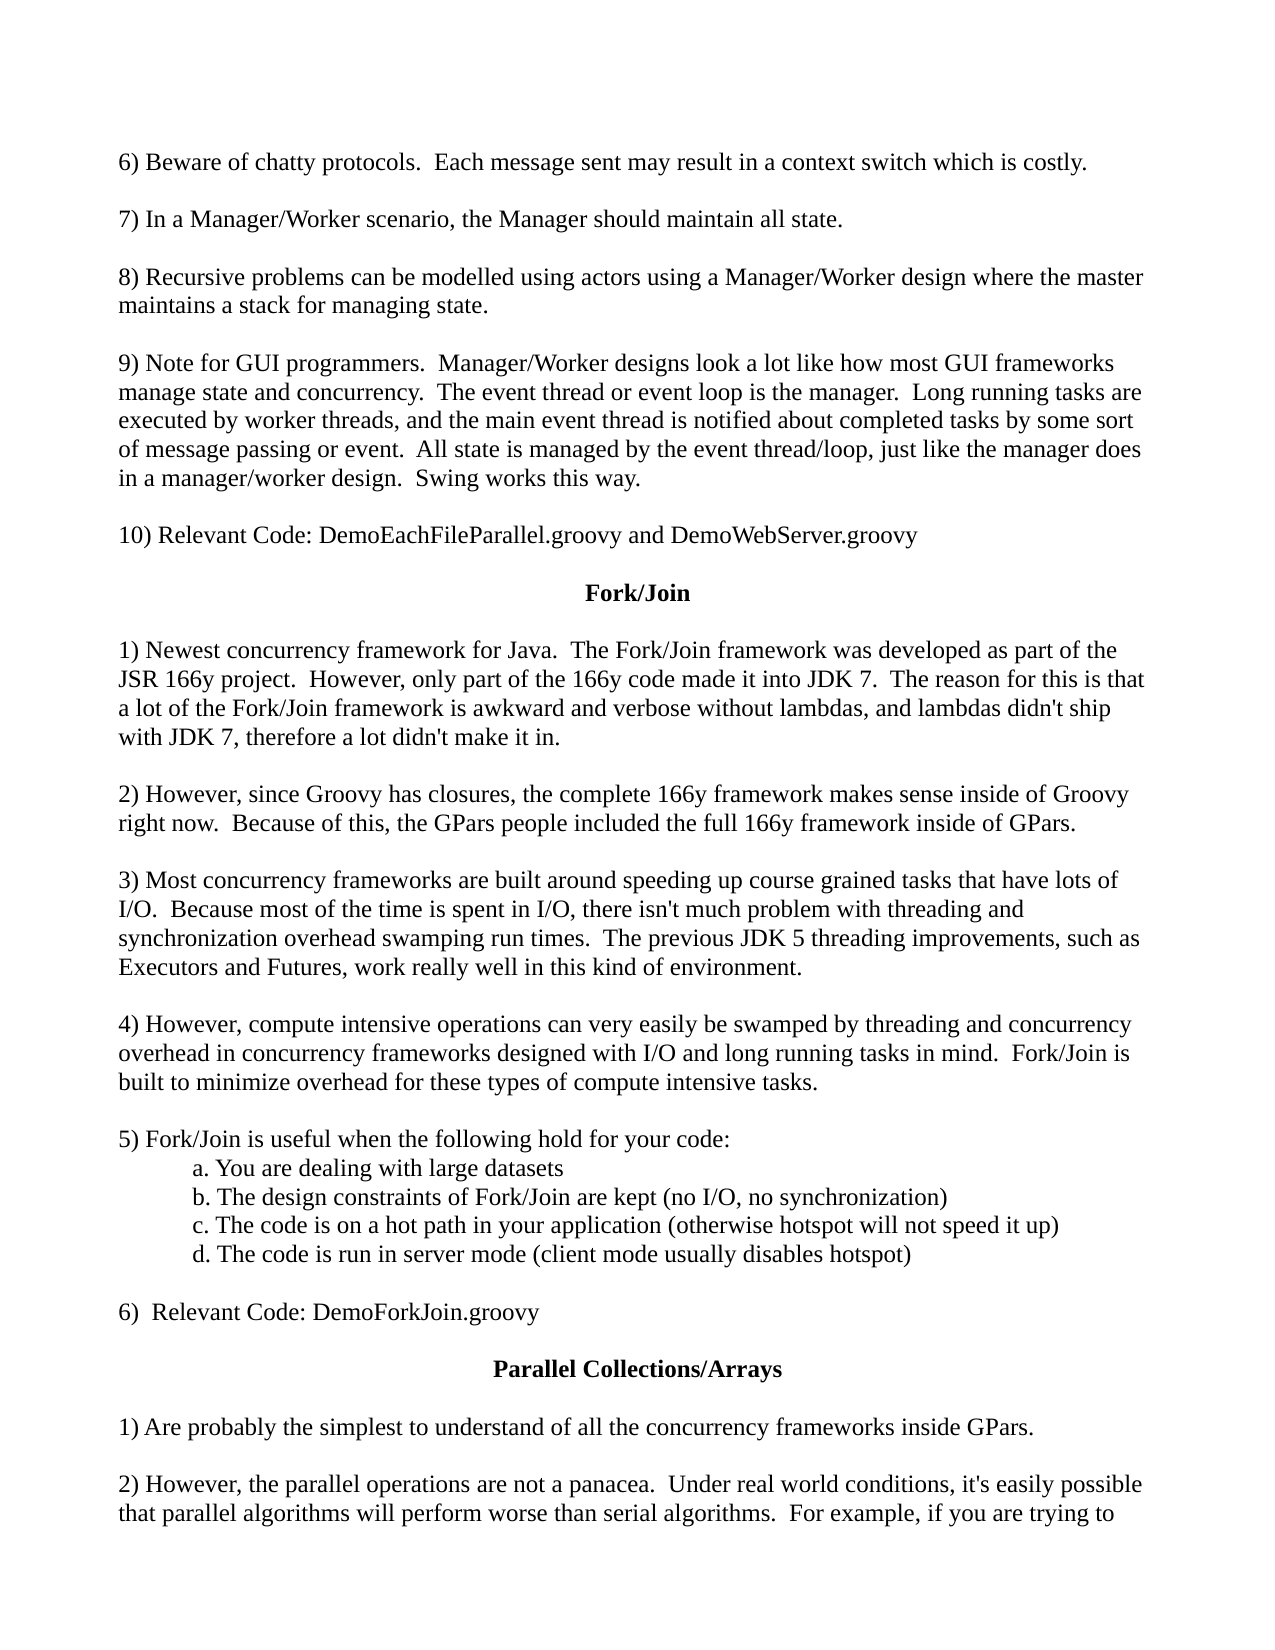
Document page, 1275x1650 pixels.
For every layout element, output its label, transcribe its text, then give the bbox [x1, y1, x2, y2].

text 7) In a Manager/Worker scenario, the Manager should maintain all state. [118, 204, 1157, 233]
text a. You are dealing with large datasets [118, 1153, 1157, 1182]
text 6) Beware of chatty protocols. Each message sent may result in a context switch which is costly. [118, 147, 1157, 176]
text 4) However, compute intensive operations can very easily be swamped by threading and concurrency overhead in concurrency frameworks designed with I/O and long running tasks in mind. Fork/Join is built to minimize overhead for these types of compute intensive tasks. [118, 1009, 1157, 1096]
text 10) Relevant Code: DemoEachFileParallel.groovy and DemoWebServer.groovy [118, 521, 1157, 549]
text c. The code is on a hot path in your application (otherwise hotspot will not speed it up) [118, 1211, 1157, 1239]
text 1) Newest concurrency framework for Java. The Fork/Join framework was developed as part of the JSR 166y project. However, only part of the 166y code made it into JDK 7. The reason for this is that a lot of the Fork/Join framework is awkward and verbose without lambdas, and lambdas didn't ship with JDK 7, therefore a lot didn't make it in. [118, 636, 1157, 751]
text 2) However, since Groovy has closures, the complete 166y framework makes sense inside of Groovy right now. Because of this, the GPars people included the full 166y framework inside of GPars. [118, 779, 1157, 837]
text 1) Are probably the simplest to understand of all the concurrency frameworks inside GPars. [118, 1412, 1157, 1441]
text 2) However, the parallel operations are not a panacea. Under real world conditions, it's easily possible that parallel algorithms will perform worse than serial algorithms. For example, if you are trying to [118, 1469, 1157, 1527]
text 8) Recursive problems can be modelled using actors using a Manager/Worker design where the master maintains a stack for managing state. [118, 262, 1157, 319]
text Fork/Join [118, 578, 1157, 607]
text d. The code is run in server mode (client mode usually disables hotspot) [118, 1239, 1157, 1268]
text 9) Note for GUI programmers. Manager/Worker designs look a lot like how most GUI frameworks manage state and concurrency. The event thread or event loop is the manager. Long running tasks are executed by worker threads, and the main event thread is notified about completed tasks by some sort of message passing or event. All state is managed by the event thread/loop, just like the manager does in a manager/worker design. Swing works this way. [118, 348, 1157, 492]
text 6) Relevant Code: DemoForkJoin.groovy [118, 1297, 1157, 1326]
text Parallel Collections/Arrays [118, 1354, 1157, 1383]
text b. The design constraints of Fork/Join are kept (no I/O, no synchronization) [118, 1182, 1157, 1211]
text 5) Fork/Join is useful when the following hold for your code: [118, 1124, 1157, 1153]
text 3) Most concurrency frameworks are built around speeding up course grained tasks that have lots of I/O. Because most of the time is spent in I/O, there isn't much problem with threading and synchronization overhead swamping run times. The previous JDK 5 threading improvements, such as Executors and Futures, work really well in this kind of environment. [118, 866, 1157, 981]
